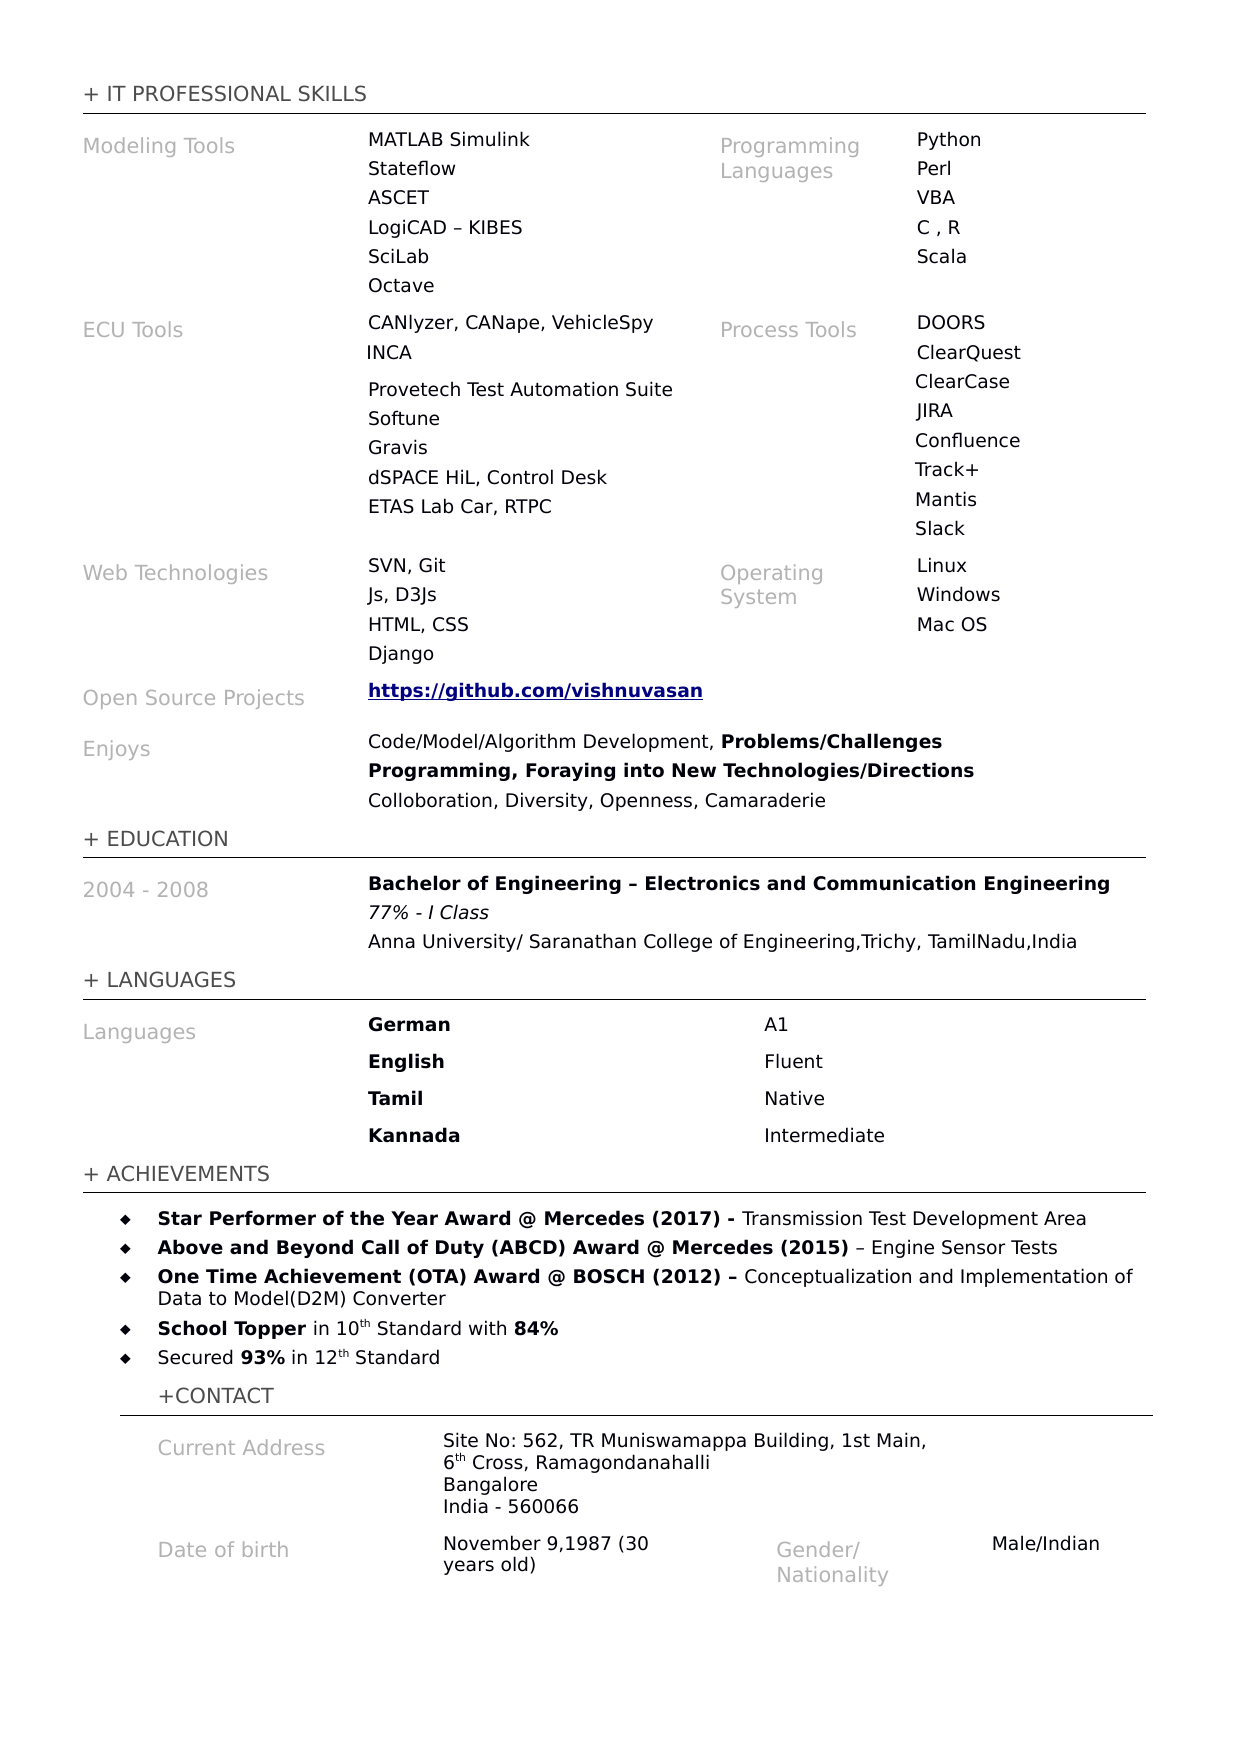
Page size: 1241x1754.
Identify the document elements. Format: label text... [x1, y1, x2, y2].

table_cell Web Technologies [75, 547, 360, 672]
table_cell Gender/Nationality [694, 1525, 909, 1601]
table_cell SVN, Git Js, D3Js HTML, CSS Django [360, 547, 712, 672]
table_cell Open Source Projects [75, 672, 360, 723]
table_cell Star Performer of the Year Award @ Mercedes (2017) - Transmission Test Development Area Above and Beyond Call of Duty (ABCD) Award @ Mercedes (2015) – Engine Sensor Tests One Time Achievement (OTA) Award @ BOSCH (2012) – Conceptualization and Implementation of Data to Model(D2M) Converter School Topper in 10th Standard with 84% Secured 93% in 12th Standard [75, 1200, 1153, 1377]
table_cell Kannada [360, 1118, 757, 1154]
table_cell 2004 - 2008 [75, 865, 360, 961]
table_cell Linux Windows Mac OS [909, 547, 1153, 672]
table_cell Python Perl VBA C , R Scala [909, 121, 1153, 305]
table_cell MATLAB Simulink Stateflow ASCET LogiCAD – KIBES SciLab Octave [360, 121, 712, 305]
table_cell Fluent [757, 1044, 1153, 1081]
table_cell November 9,1987 (30 years old) [360, 1525, 693, 1601]
table_cell Operating System [712, 547, 909, 672]
table_cell DOORS ClearQuest ClearCase JIRA Confluence Track+ Mantis Slack [909, 305, 1153, 547]
table_cell Process Tools [712, 305, 909, 547]
table_cell CANlyzer, CANape, VehicleSpy INCA Provetech Test Automation Suite Softune Gravis dSPACE HiL, Control Desk ETAS Lab Car, RTPC [360, 305, 712, 547]
table_cell Modeling Tools [75, 121, 360, 305]
table_cell https://github.com/vishnuvasan [360, 672, 1153, 723]
table_cell Bachelor of Engineering – Electronics and Communication Engineering 77% - I Class Anna University/ Saranathan College of Engineering,Trichy, TamilNadu,India [360, 865, 1153, 961]
table_cell Tamil [360, 1081, 757, 1117]
table_cell + EDUCATION [75, 819, 1153, 865]
table_cell + ACHIEVEMENTS [75, 1154, 1153, 1200]
table_cell Languages [75, 1007, 360, 1154]
table_cell Date of birth [75, 1525, 360, 1601]
table_cell Native [757, 1081, 1153, 1117]
table_header +CONTACT [75, 1377, 1153, 1423]
table_cell Site No: 562, TR Muniswamappa Building, 1st Main, 6th Cross, Ramagondanahalli Bangalore India - 560066 [360, 1423, 1153, 1525]
table_cell Programming Languages [712, 121, 909, 305]
table_cell A1 [757, 1007, 1153, 1044]
table_cell ECU Tools [75, 305, 360, 547]
table_cell Current Address [75, 1423, 360, 1525]
table_cell + IT PROFESSIONAL SKILLS [75, 75, 1153, 121]
table_cell Enjoys [75, 724, 360, 819]
table_cell Code/Model/Algorithm Development, Problems/Challenges Programming, Foraying into New Technologies/Directions Colloboration, Diversity, Openness, Camaraderie [360, 724, 1153, 819]
table_cell + LANGUAGES [75, 961, 1153, 1007]
table_cell English [360, 1044, 757, 1081]
table_cell German [360, 1007, 757, 1044]
table_cell Male/Indian [909, 1525, 1153, 1601]
table_cell Intermediate [757, 1118, 1153, 1154]
